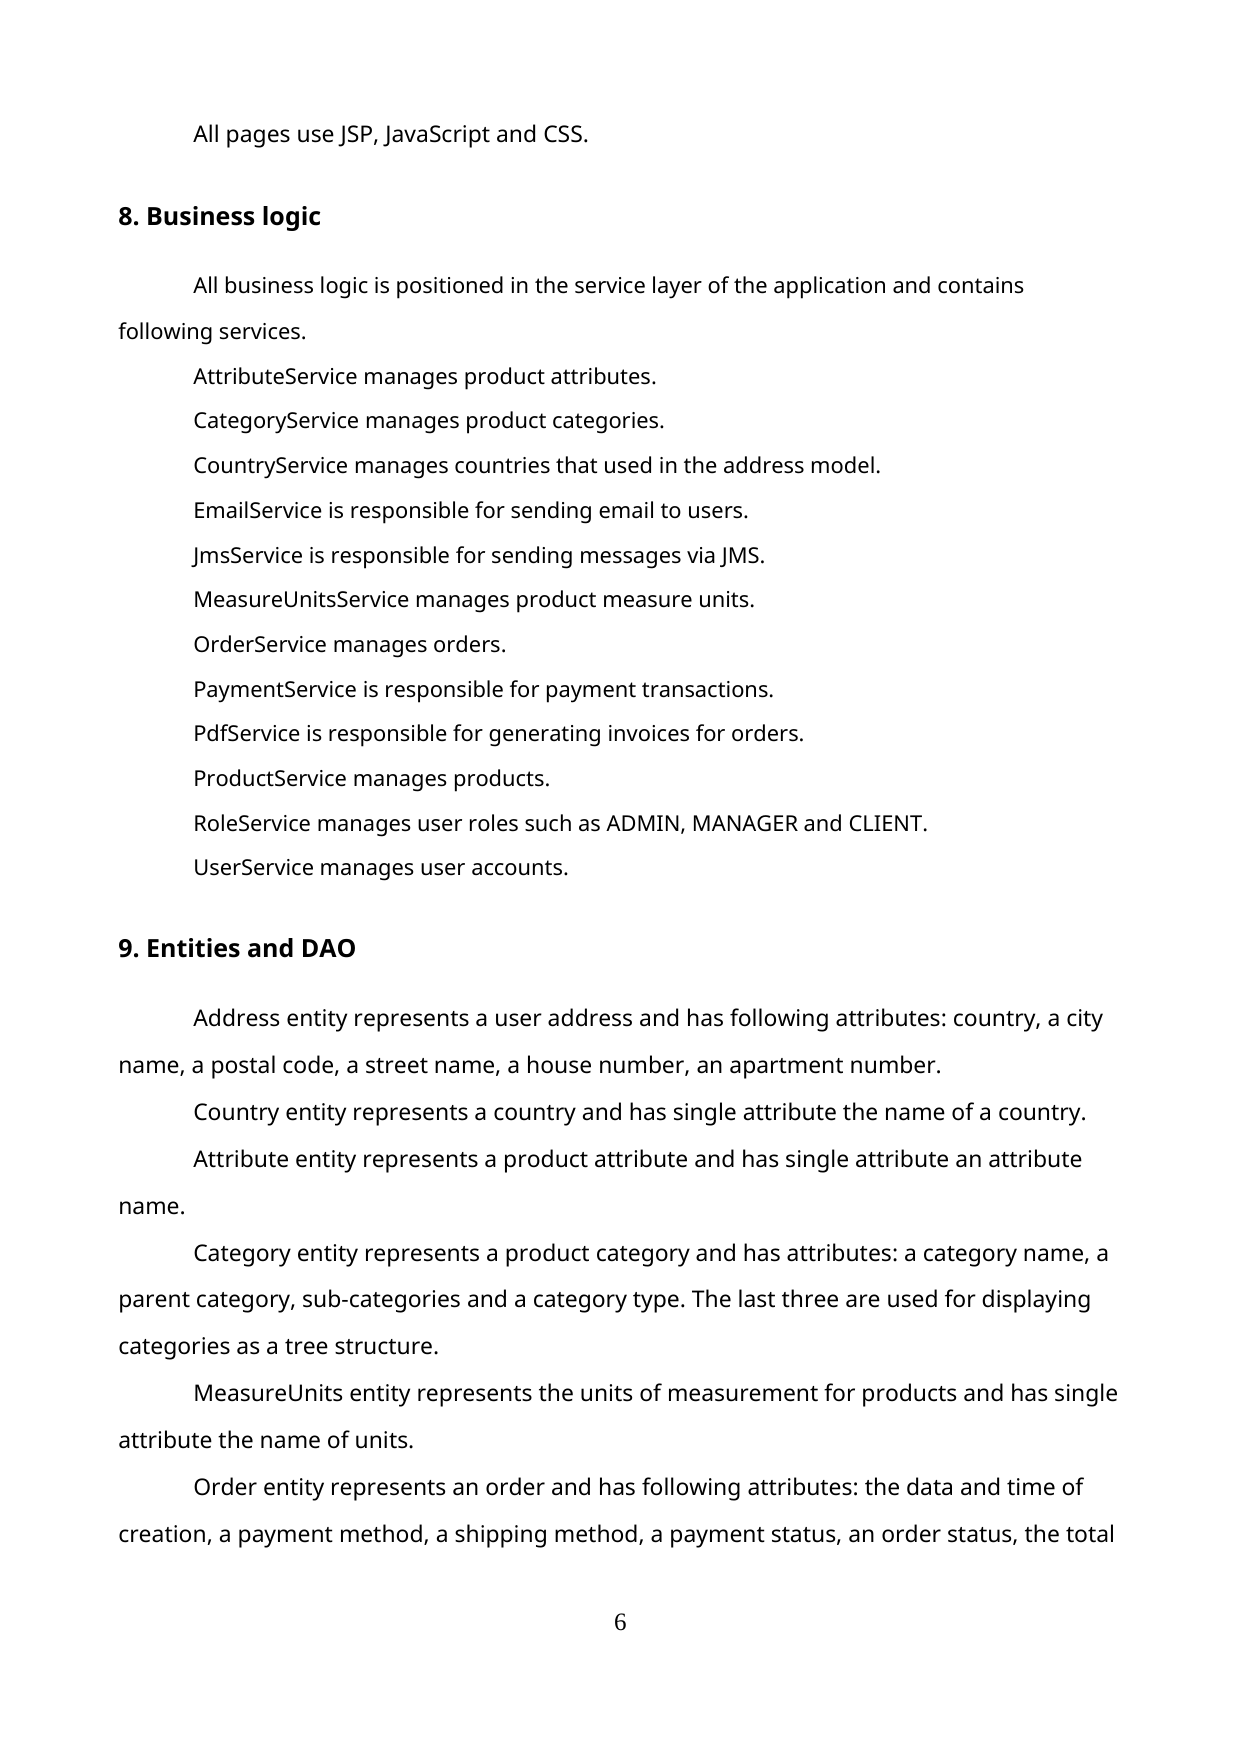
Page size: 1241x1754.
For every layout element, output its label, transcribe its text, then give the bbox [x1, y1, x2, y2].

text JmsService is responsible for sending messages via JMS. [118, 539, 1122, 569]
text 9. Entities and DAO [118, 931, 1122, 965]
text OrderService manages orders. [118, 629, 1122, 659]
text CategoryService manages product categories. [118, 406, 1122, 435]
text AttributeService manages product attributes. [118, 361, 1122, 391]
text Country entity represents a country and has single attribute the name of a country. [118, 1096, 1122, 1127]
text CountryService manages countries that used in the address model. [118, 450, 1122, 480]
text PaymentService is responsible for payment transactions. [118, 674, 1122, 703]
text Order entity represents an order and has following attributes: the data and time of creation, a payment method, a shipping method, a payment status, an order status, the total [118, 1471, 1122, 1549]
text MeasureUnits entity represents the units of measurement for products and has single attribute the name of units. [118, 1377, 1122, 1455]
text PdfService is responsible for generating invoices for orders. [118, 718, 1122, 748]
text Category entity represents a product category and has attributes: a category name, a parent category, sub-categories and a category type. The last three are used for displaying categories as a tree structure. [118, 1236, 1122, 1361]
text RoleService manages user roles such as ADMIN, MANAGER and CLIENT. [118, 808, 1122, 837]
text UserService manages user accounts. [118, 852, 1122, 882]
text Address entity represents a user address and has following attributes: country, a city name, a postal code, a street name, a house number, an apartment number. [118, 999, 1122, 1080]
text EmailService is responsible for sending email to users. [118, 495, 1122, 525]
text All business logic is positioned in the service layer of the application and contains following services. [118, 267, 1122, 346]
text MeasureUnitsService manages product measure units. [118, 584, 1122, 614]
text 8. Business logic [118, 199, 1122, 233]
text ProductService manages products. [118, 763, 1122, 793]
text All pages use JSP, JavaScript and CSS. [118, 118, 1122, 149]
text Attribute entity represents a product attribute and has single attribute an attribute name. [118, 1143, 1122, 1221]
